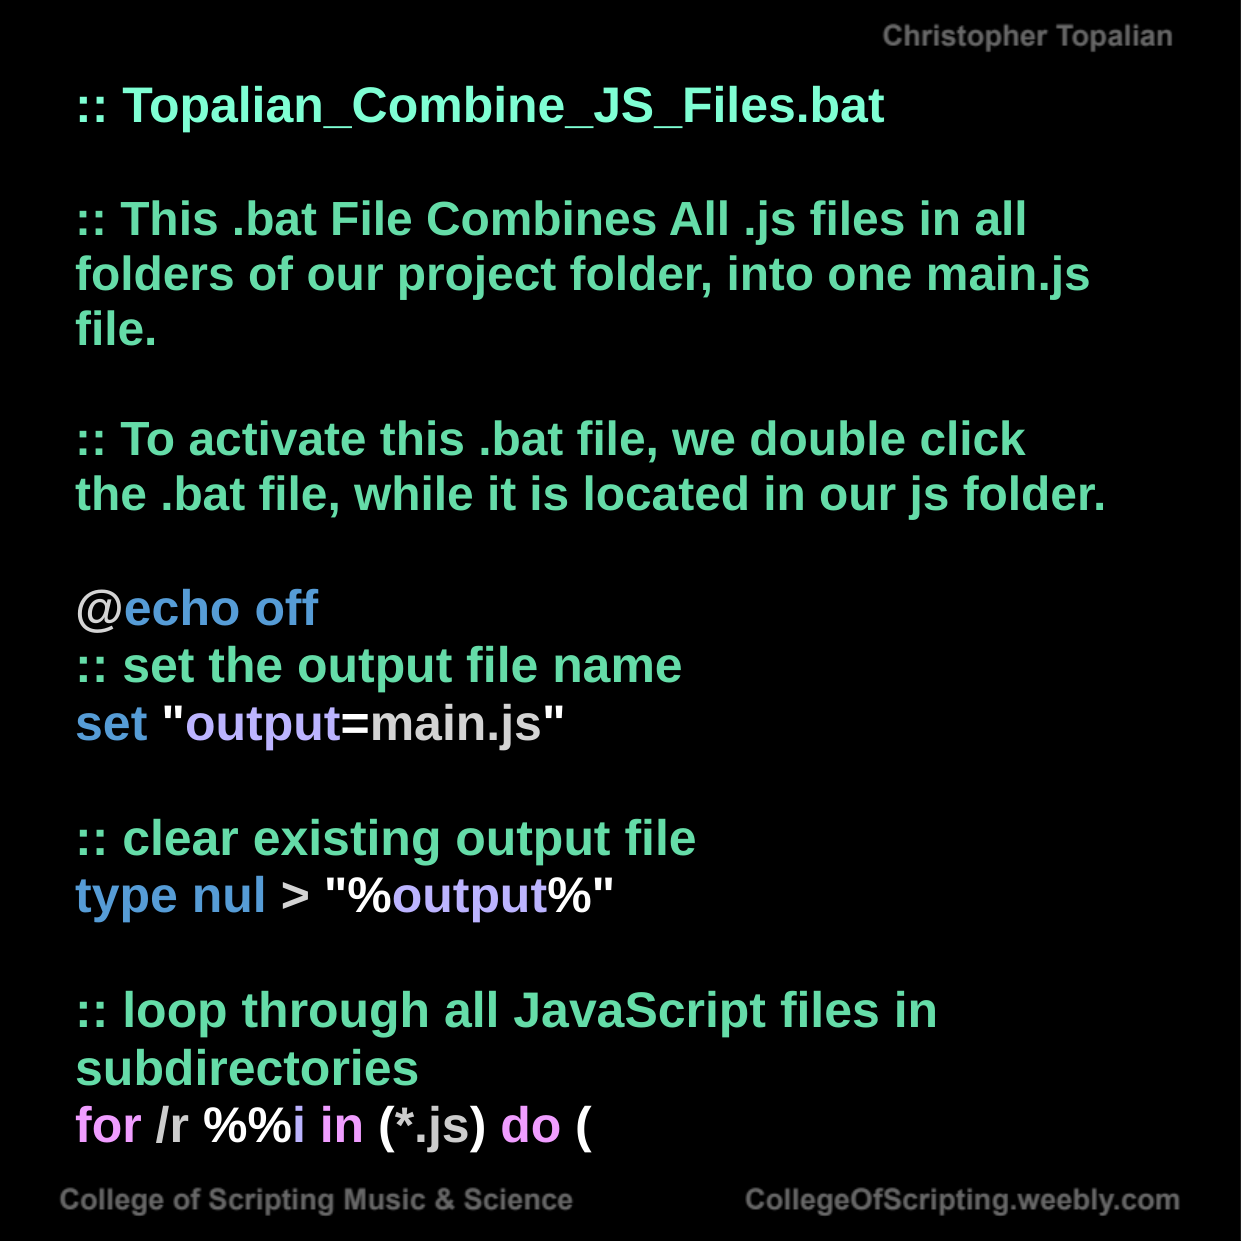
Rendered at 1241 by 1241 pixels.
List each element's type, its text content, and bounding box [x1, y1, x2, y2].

text set "output=main.js" [75, 693, 1166, 751]
text :: This .bat File Combines All .js files in all folders of our project folder, into one main.js file. [75, 190, 1166, 355]
text for /r %%i in (*.js) do ( [75, 1096, 1166, 1153]
text :: Topalian_Combine_JS_Files.bat [75, 75, 1166, 132]
text @echo off [75, 578, 1166, 636]
text type nul > "%output%" [75, 866, 1166, 923]
text :: loop through all JavaScript files in subdirectories [75, 981, 1166, 1096]
text :: clear existing output file [75, 808, 1166, 866]
text :: To activate this .bat file, we double click the .bat file, while it is located in our js folder. [75, 410, 1166, 521]
text :: set the output file name [75, 636, 1166, 693]
